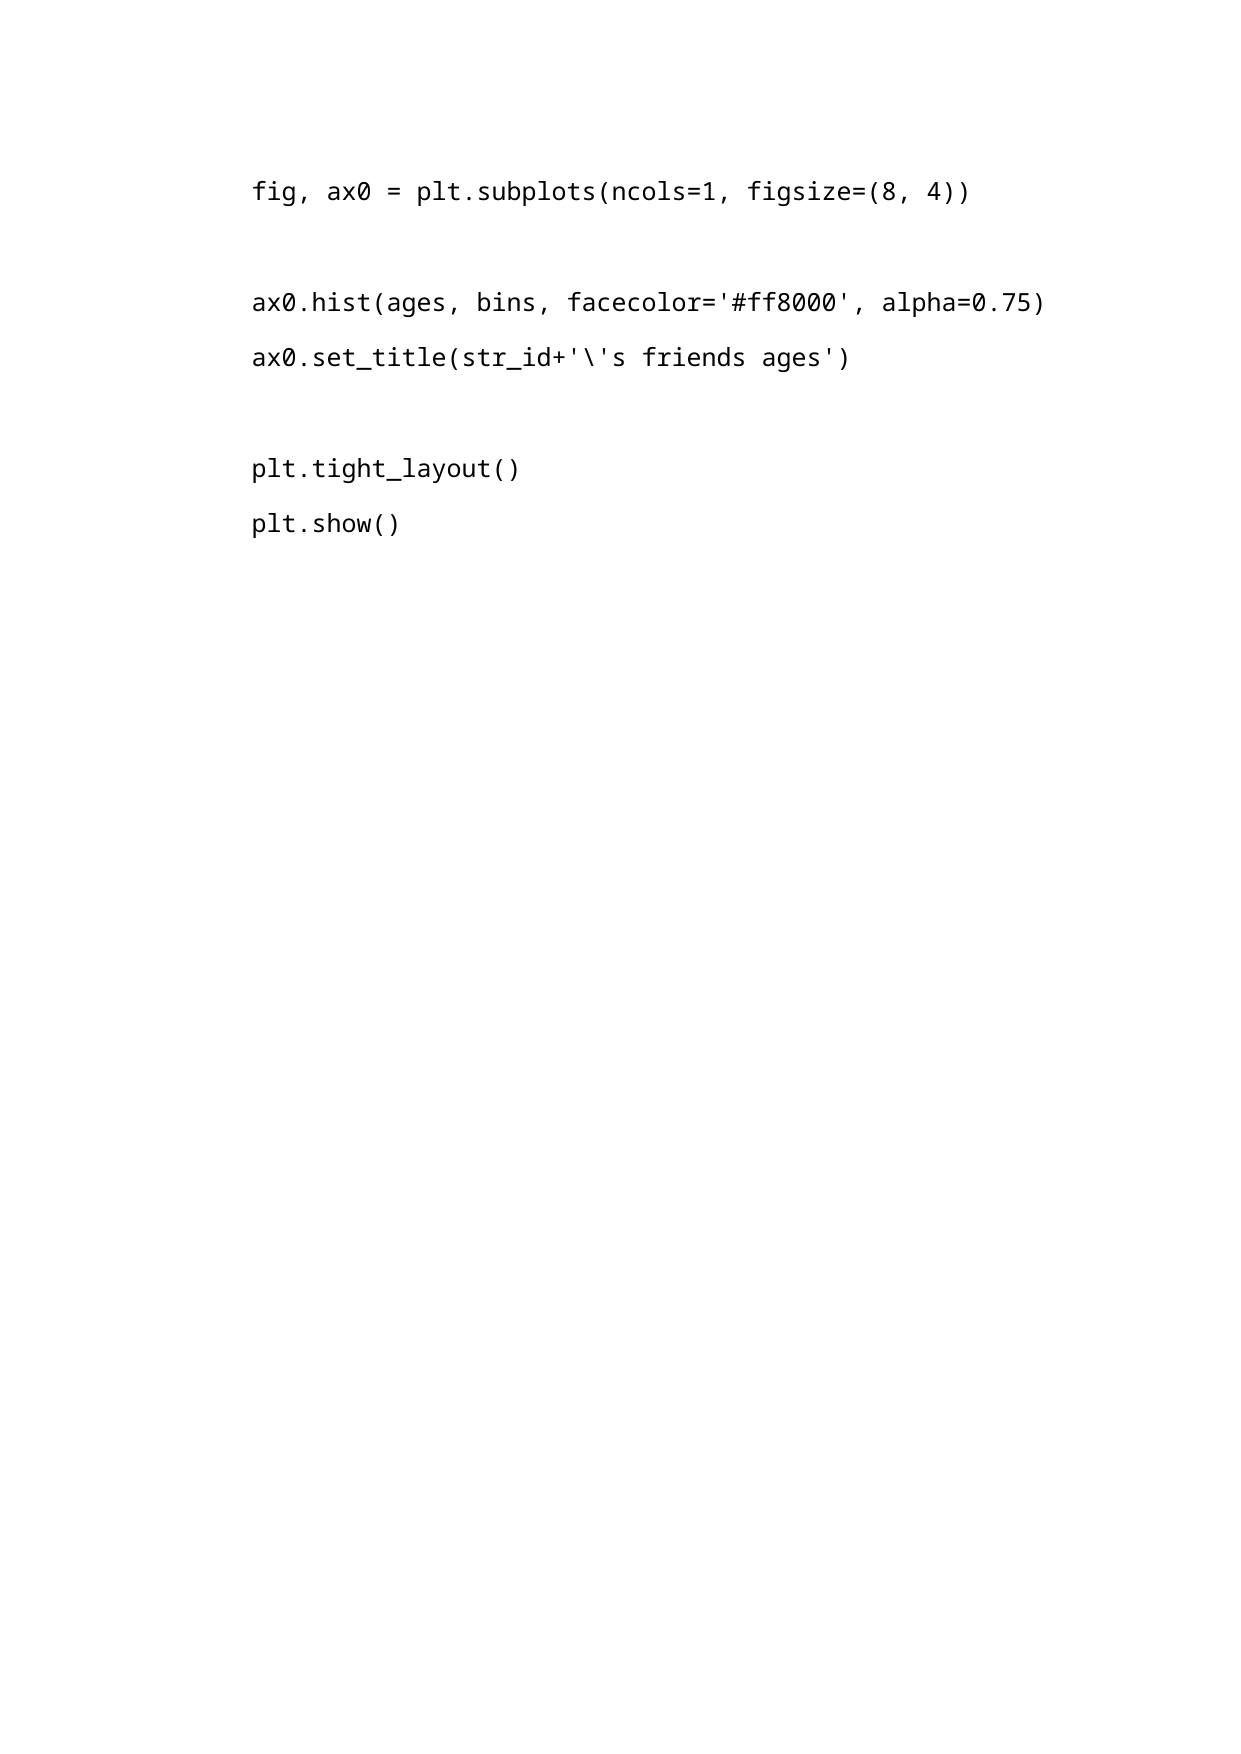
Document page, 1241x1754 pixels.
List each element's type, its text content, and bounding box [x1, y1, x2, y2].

text plt.show() [118, 506, 1122, 540]
text ax0.hist(ages, bins, facecolor='#ff8000', alpha=0.75) [118, 284, 1122, 318]
text ax0.set_title(str_id+'\'s friends ages') [118, 340, 1122, 374]
text plt.tight_layout() [118, 451, 1122, 485]
text fig, ax0 = plt.subplots(ncols=1, figsize=(8, 4)) [118, 173, 1122, 208]
